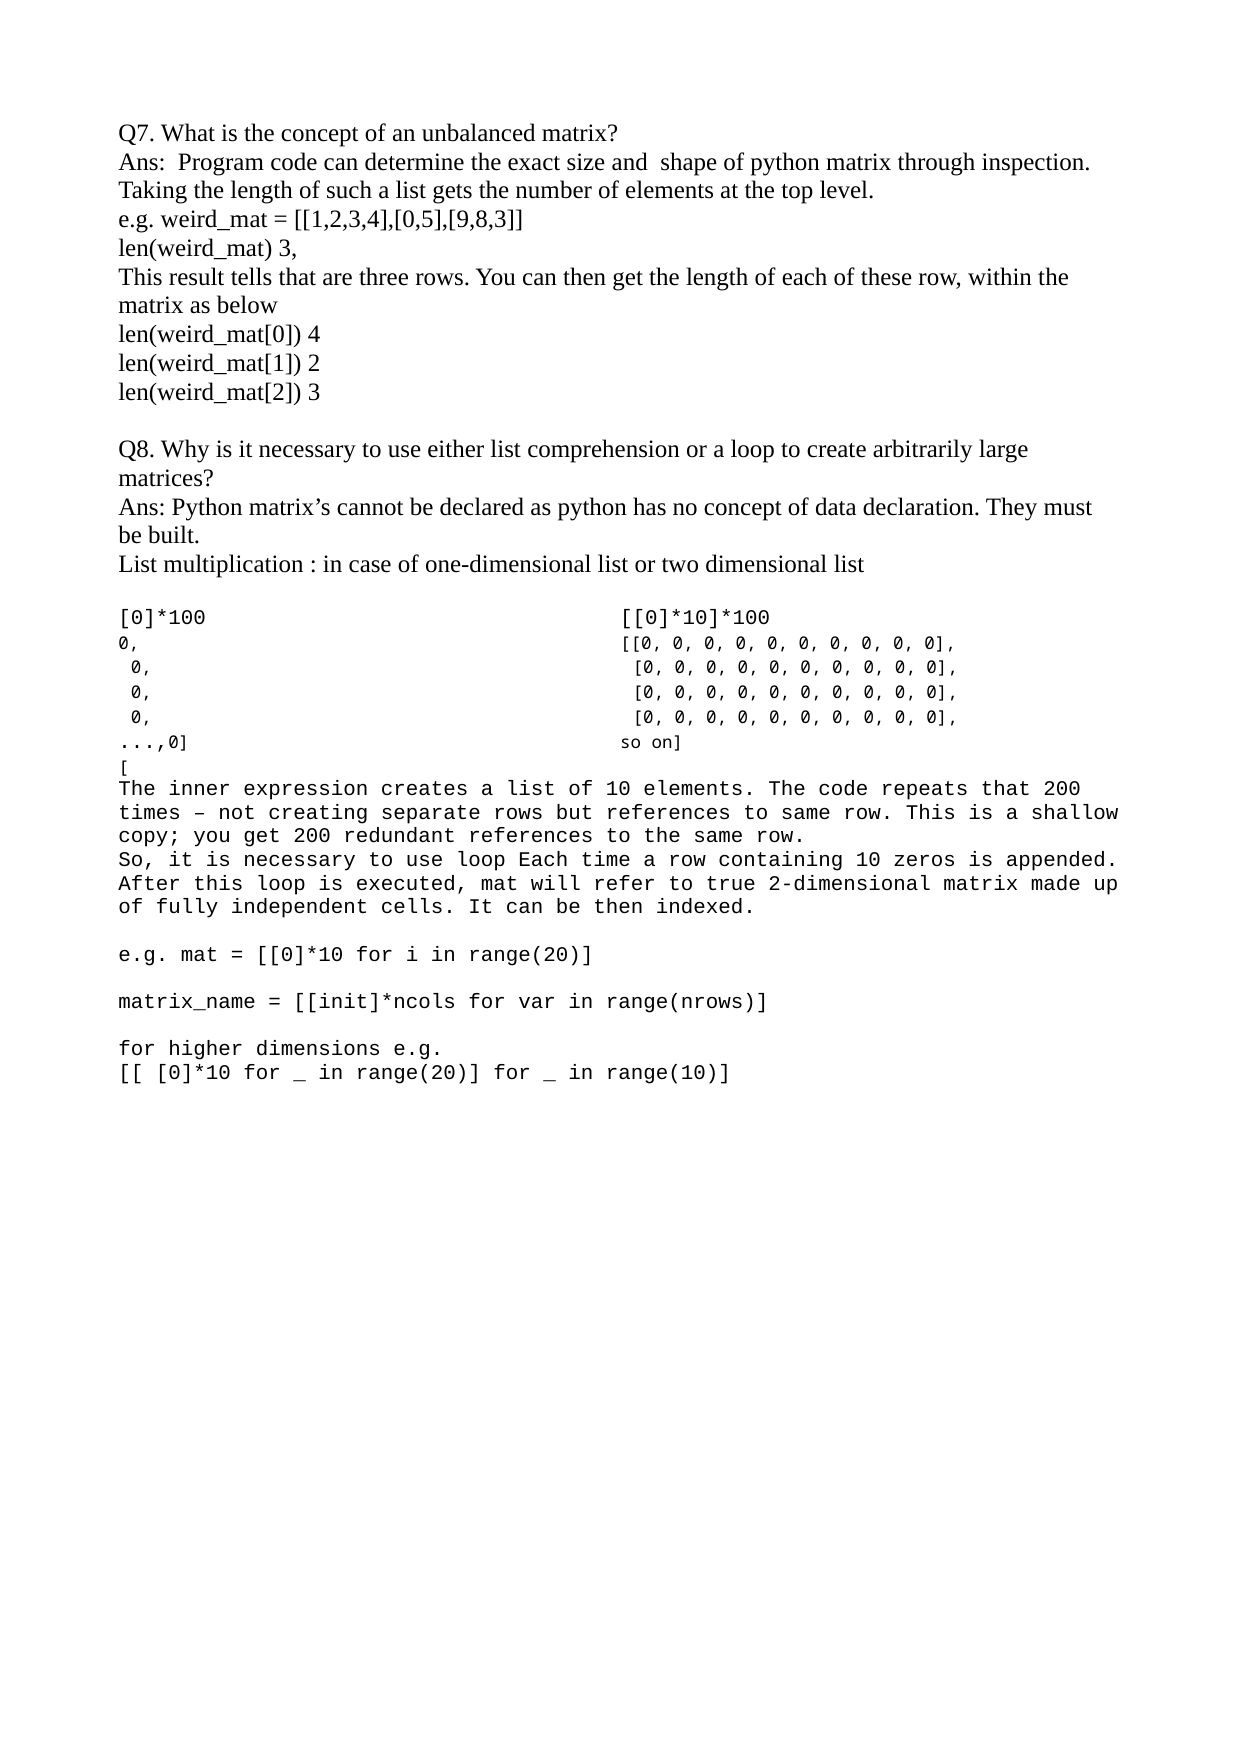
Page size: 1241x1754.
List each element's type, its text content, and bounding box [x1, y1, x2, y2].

table_cell [[0, 0, 0, 0, 0, 0, 0, 0, 0, 0], [0, 0, 0, 0, 0, 0, 0, 0, 0, 0], [0, 0, 0, 0, 0, 0, 0, 0, 0, 0], [0, 0, 0, 0, 0, 0, 0, 0, 0, 0], so on] [620, 753, 1122, 778]
text e.g. mat = [[0]*10 for i in range(20)] [118, 944, 1122, 967]
text Ans: Python matrix’s cannot be declared as python has no concept of data declaration. They must be built. [118, 492, 1122, 549]
text len(weird_mat[1]) 2 [118, 348, 1122, 377]
text Q7. What is the concept of an unbalanced matrix? [118, 118, 1122, 147]
text [[ [0]*10 for _ in range(20)] for _ in range(10)] [118, 1062, 1122, 1086]
table_header [0]*100 [118, 607, 620, 631]
table_cell [[0, 0, 0, 0, 0, 0, 0, 0, 0, 0], [0, 0, 0, 0, 0, 0, 0, 0, 0, 0], [0, 0, 0, 0, 0, 0, 0, 0, 0, 0], [0, 0, 0, 0, 0, 0, 0, 0, 0, 0], so on] [620, 631, 1122, 654]
table_cell 0, 0, 0, 0, ...,0] [ [118, 631, 620, 654]
text matrix_name = [[init]*ncols for var in range(nrows)] [118, 991, 1122, 1015]
text e.g. weird_mat = [[1,2,3,4],[0,5],[9,8,3]] [118, 204, 1122, 233]
text len(weird_mat[2]) 3 [118, 377, 1122, 406]
text for higher dimensions e.g. [118, 1038, 1122, 1062]
text So, it is necessary to use loop Each time a row containing 10 zeros is appended. After this loop is executed, mat will refer to true 2-dimensional matrix made up of fully independent cells. It can be then indexed. [118, 849, 1122, 920]
text Q8. Why is it necessary to use either list comprehension or a loop to create arbitrarily large matrices? [118, 434, 1122, 492]
text len(weird_mat) 3, [118, 233, 1122, 262]
text len(weird_mat[0]) 4 [118, 319, 1122, 348]
text The inner expression creates a list of 10 elements. The code repeats that 200 times – not creating separate rows but references to same row. This is a shallow copy; you get 200 redundant references to the same row. [118, 778, 1122, 849]
table_header [[0]*10]*100 [620, 607, 1122, 631]
text List multiplication : in case of one-dimensional list or two dimensional list [118, 549, 1122, 578]
text This result tells that are three rows. You can then get the length of each of these row, within the matrix as below [118, 262, 1122, 319]
text Ans: Program code can determine the exact size and shape of python matrix through inspection. Taking the length of such a list gets the number of elements at the top level. [118, 147, 1122, 204]
